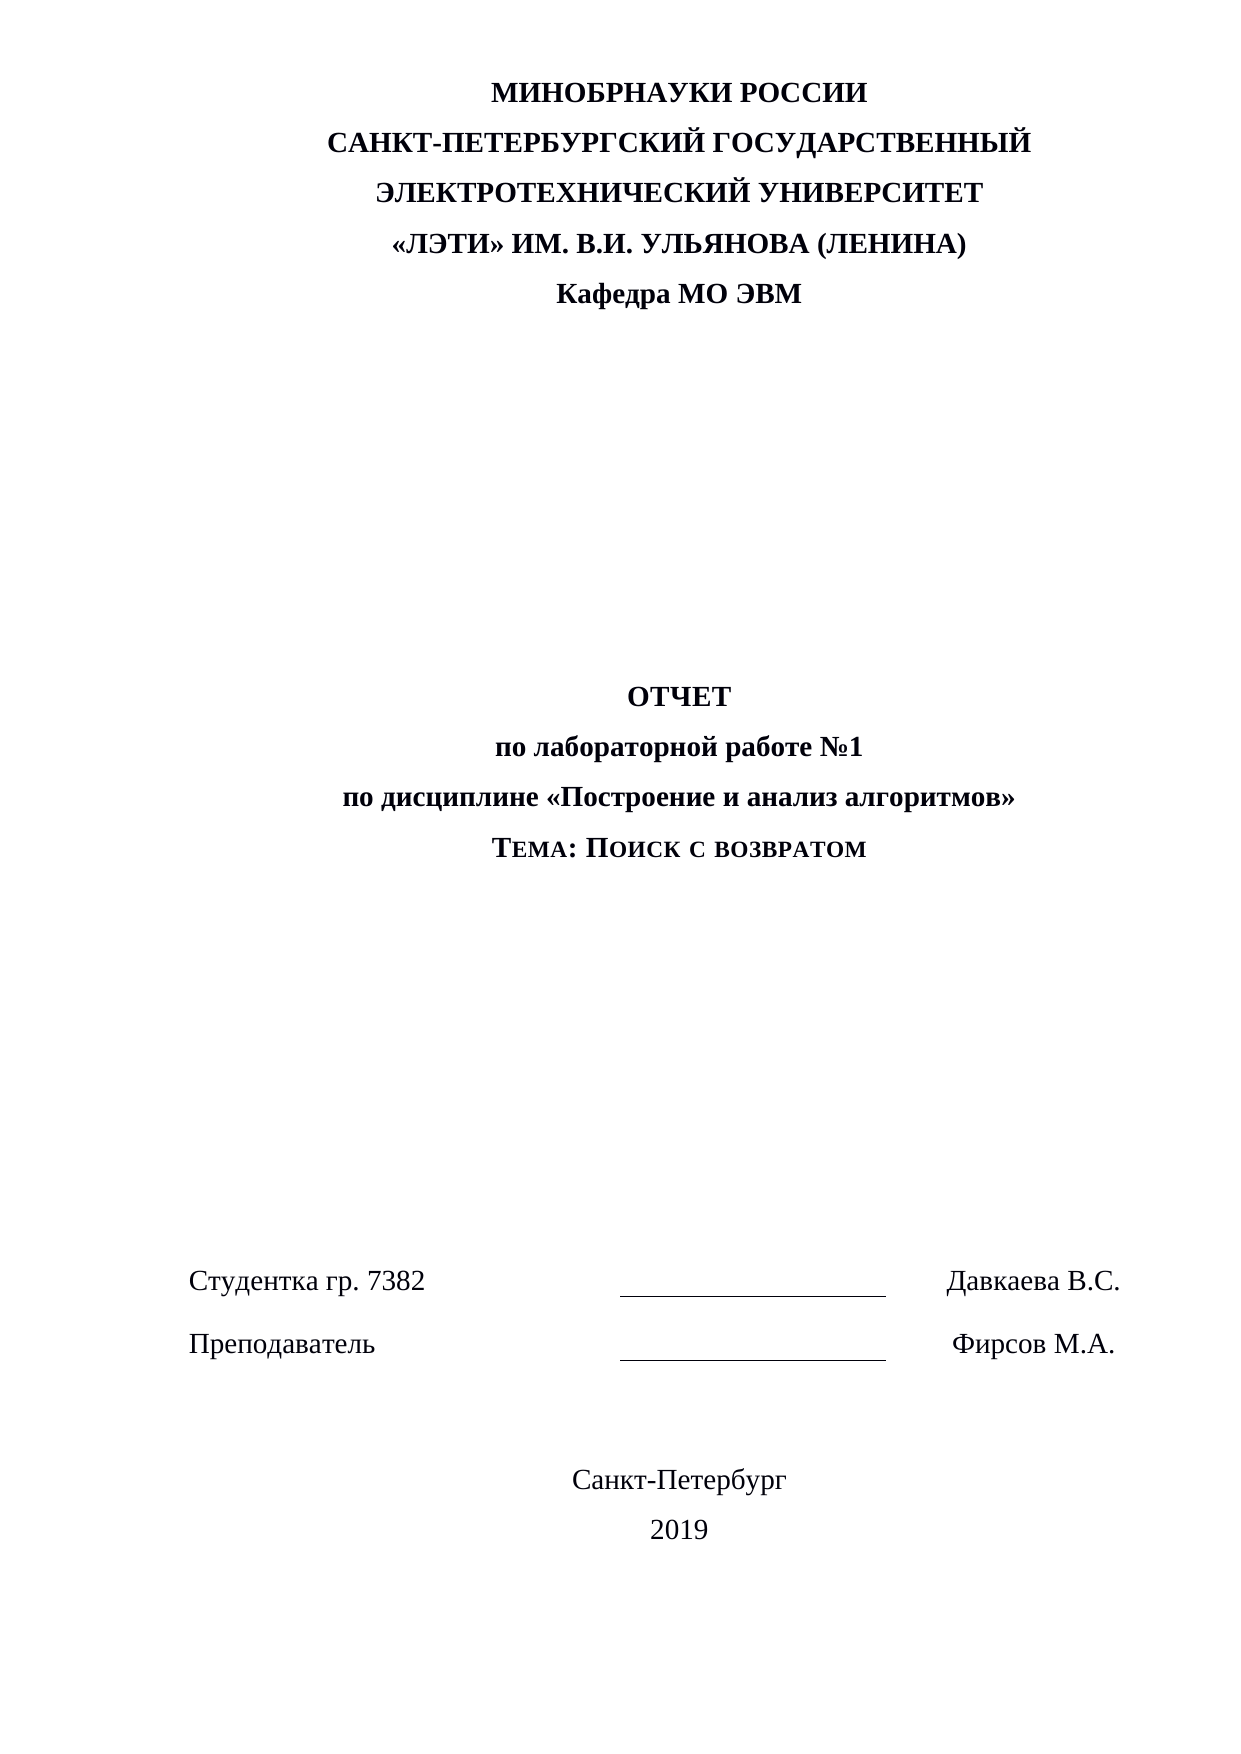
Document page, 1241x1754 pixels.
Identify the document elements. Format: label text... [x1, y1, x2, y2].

table_header Студентка гр. 7382 [177, 1232, 620, 1296]
table_cell Преподаватель [177, 1296, 620, 1360]
text Санкт-Петербург [177, 1462, 1181, 1495]
table_header Давкаева В.С. [886, 1232, 1181, 1296]
text Санкт-Петербургский государственный [177, 125, 1181, 159]
text по лабораторной работе №1 [177, 729, 1181, 763]
table_header [620, 1232, 886, 1296]
table_cell [620, 1297, 886, 1360]
text 2019 [177, 1512, 1181, 1546]
text МИНОБРНАУКИ РОССИИ [177, 75, 1181, 108]
text Кафедра МО ЭВМ [177, 276, 1181, 310]
text «ЛЭТИ» им. В.И. Ульянова (Ленина) [177, 226, 1181, 259]
text Тема: Поиск с возвратом [177, 830, 1181, 863]
table_cell Фирсов М.А. [886, 1296, 1181, 1360]
text отчет [177, 679, 1181, 712]
text электротехнический университет [177, 176, 1181, 209]
text по дисциплине «Построение и анализ алгоритмов» [177, 779, 1181, 813]
